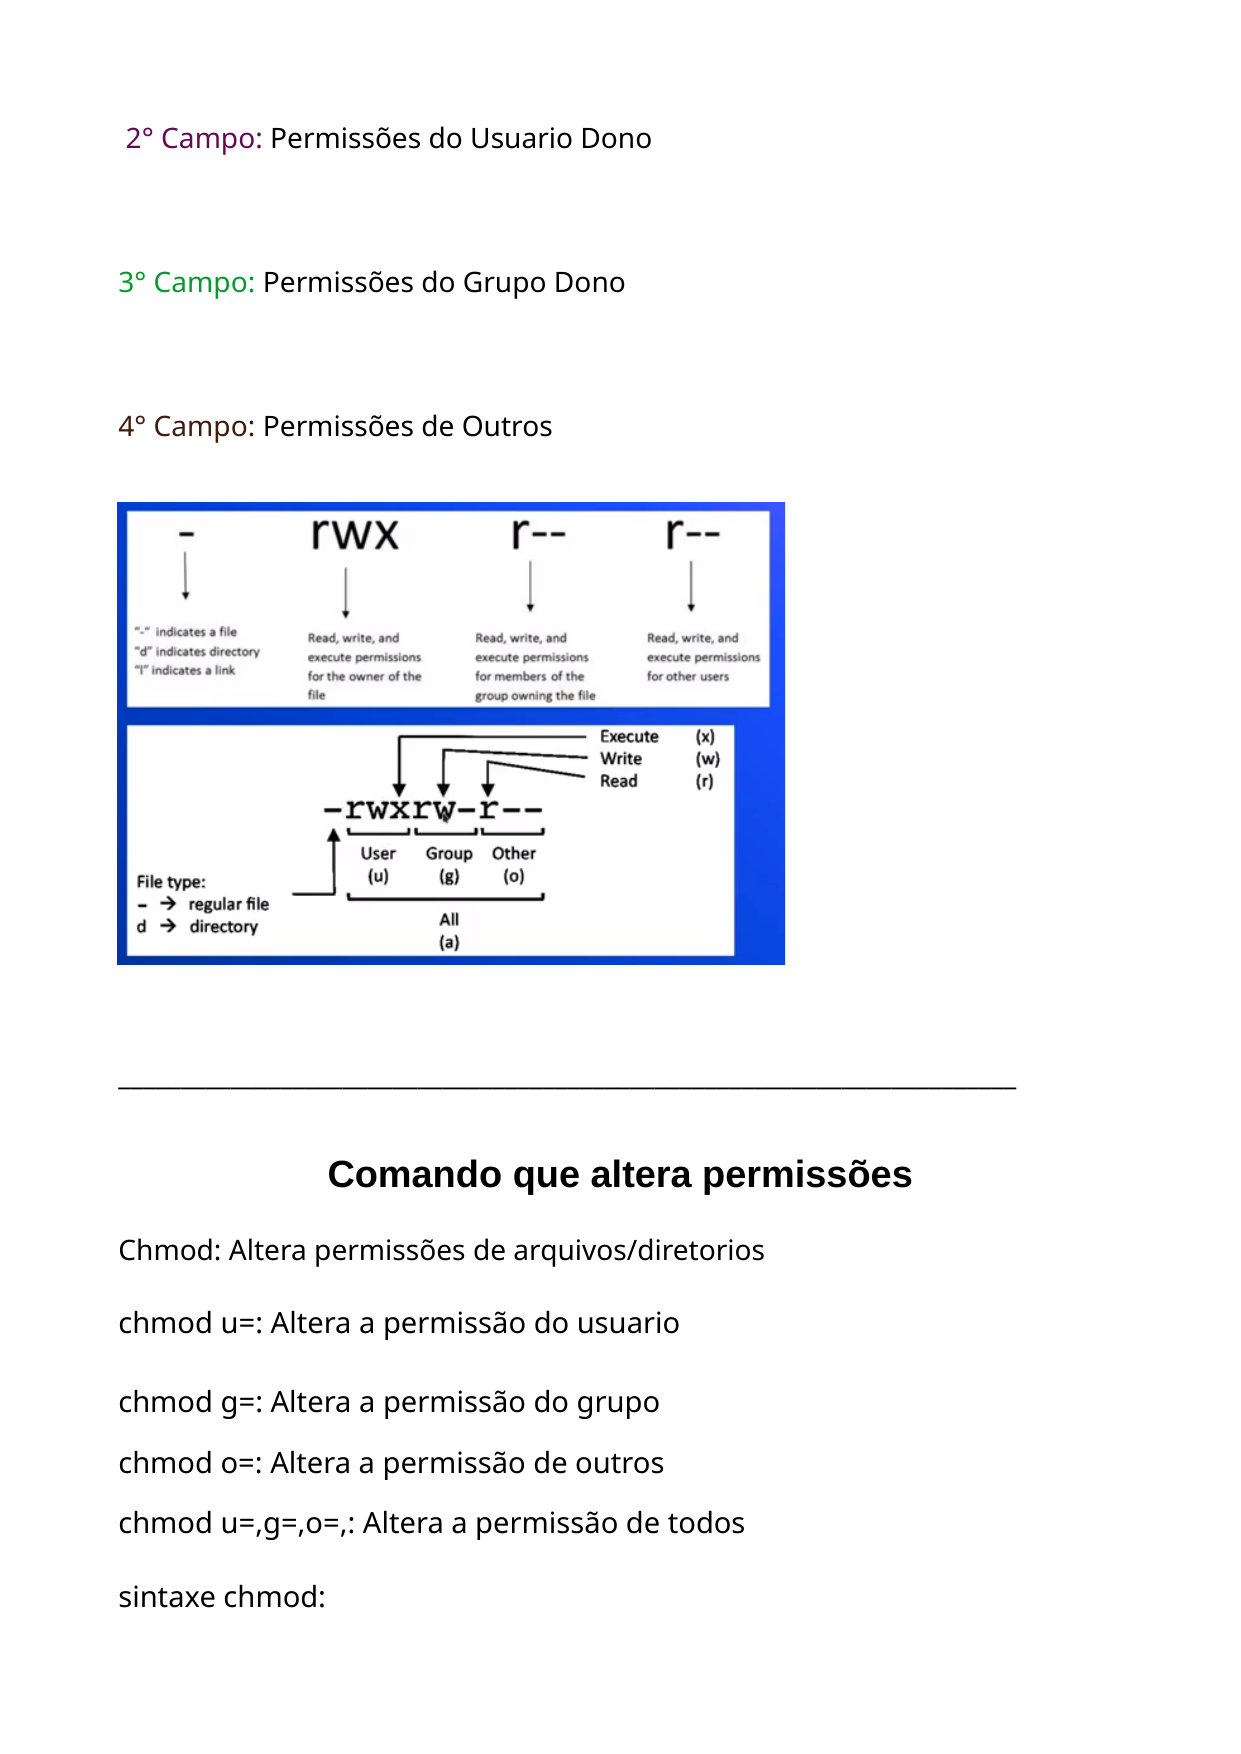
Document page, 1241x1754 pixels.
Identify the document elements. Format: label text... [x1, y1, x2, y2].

text chmod g=: Altera a permissão do grupo [118, 1382, 1122, 1421]
text chmod u=,g=,o=,: Altera a permissão de todos [118, 1502, 1122, 1542]
text chmod o=: Altera a permissão de outros [118, 1442, 1122, 1482]
picture [117, 502, 786, 965]
text sintaxe chmod: [118, 1576, 1122, 1616]
text chmod u=: Altera a permissão do usuario [118, 1302, 1122, 1342]
text ________________________________________________________________________ [118, 1055, 1122, 1093]
text 4° Campo: Permissões de Outros [118, 406, 1122, 445]
text Chmod: Altera permissões de arquivos/diretorios [118, 1230, 1122, 1268]
subtitle Comando que altera permissões [118, 1152, 1122, 1196]
text 3° Campo: Permissões do Grupo Dono [118, 262, 1122, 301]
text 2° Campo: Permissões do Usuario Dono [118, 118, 1122, 156]
